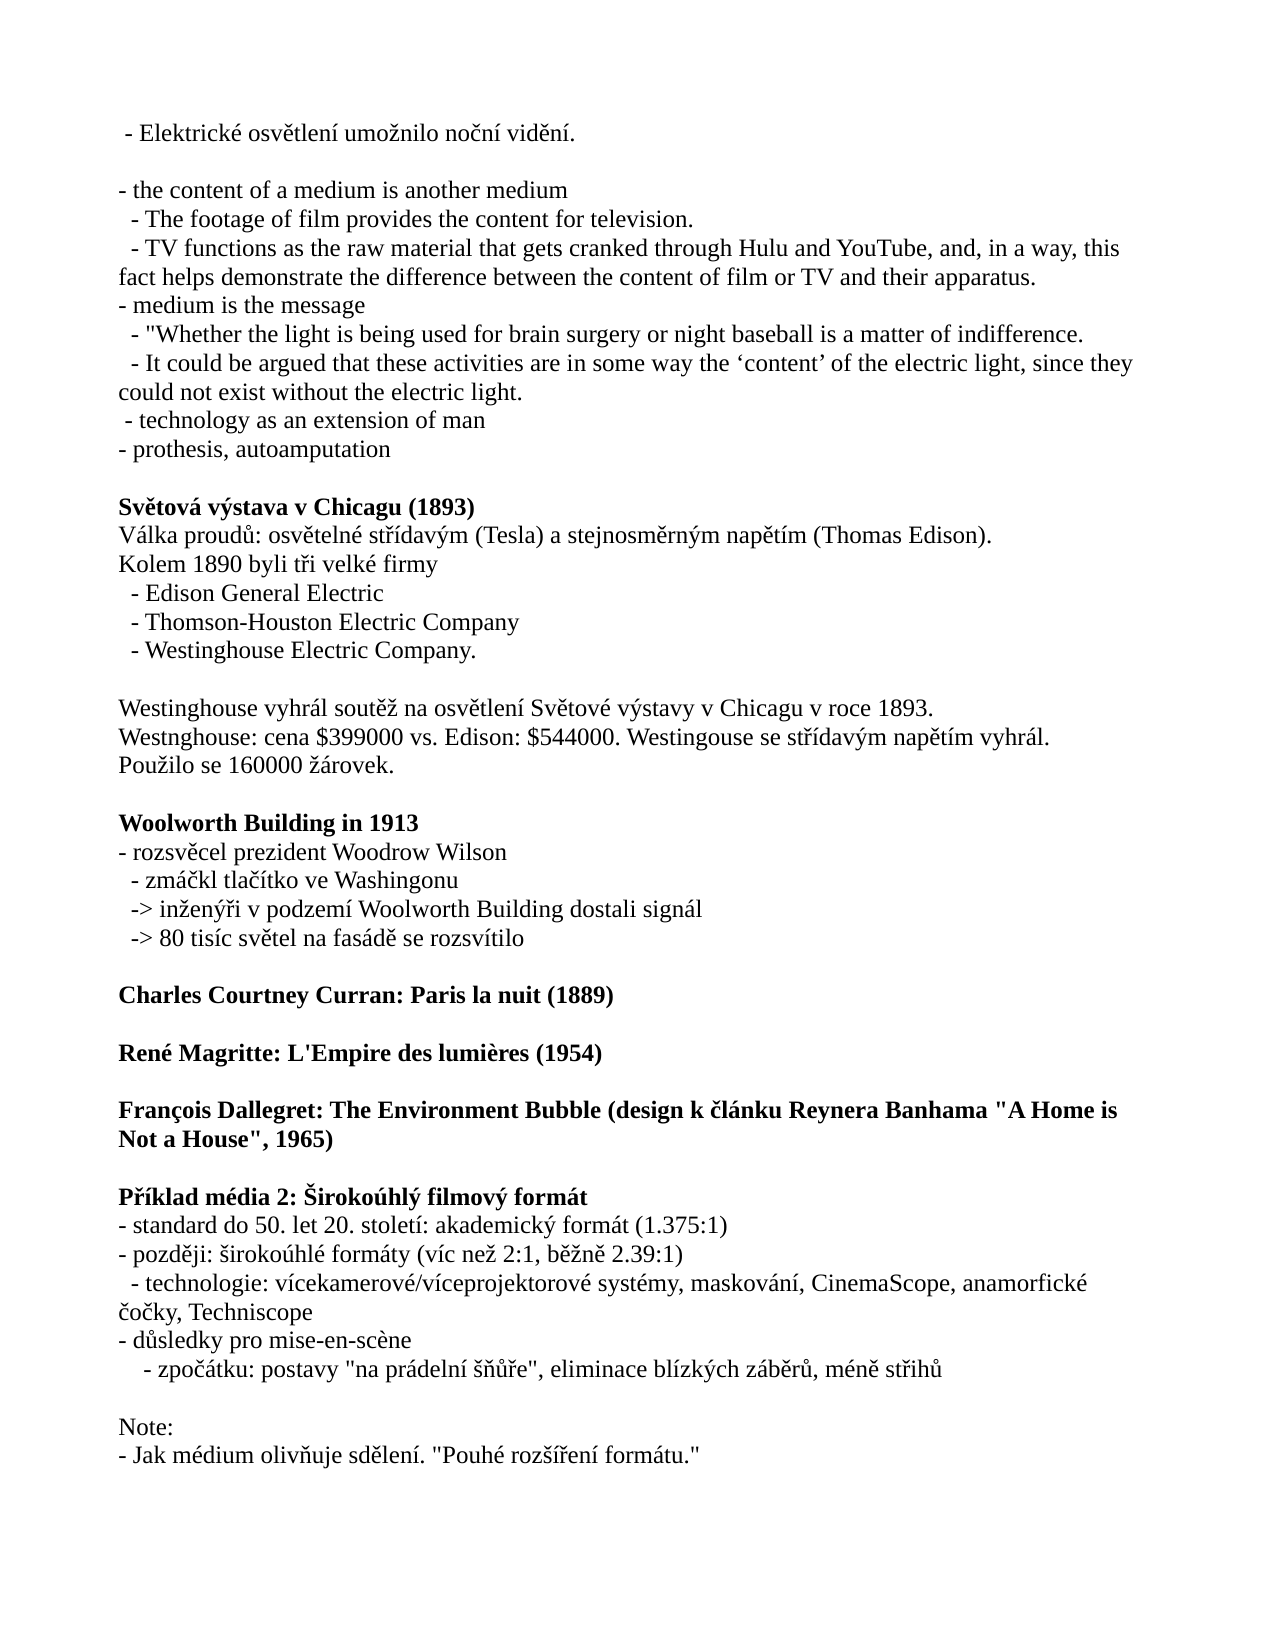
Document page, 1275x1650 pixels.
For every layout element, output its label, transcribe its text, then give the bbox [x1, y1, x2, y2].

text - prothesis, autoamputation [118, 434, 1157, 463]
text - standard do 50. let 20. století: akademický formát (1.375:1) [118, 1211, 1157, 1239]
text - "Whether the light is being used for brain surgery or night baseball is a matter of indifference. [118, 319, 1157, 348]
text François Dallegret: The Environment Bubble (design k článku Reynera Banhama "A Home is Not a House", 1965) [118, 1096, 1157, 1153]
text Válka proudů: osvětelné střídavým (Tesla) a stejnosměrným napětím (Thomas Edison). [118, 521, 1157, 549]
text - Thomson-Houston Electric Company [118, 607, 1157, 636]
text -> 80 tisíc světel na fasádě se rozsvítilo [118, 923, 1157, 952]
text Woolworth Building in 1913 [118, 808, 1157, 837]
text - the content of a medium is another medium [118, 176, 1157, 204]
text Charles Courtney Curran: Paris la nuit (1889) [118, 981, 1157, 1009]
text - zmáčkl tlačítko ve Washingonu [118, 866, 1157, 894]
text - technology as an extension of man [118, 406, 1157, 434]
text Westinghouse vyhrál soutěž na osvětlení Světové výstavy v Chicagu v roce 1893. [118, 693, 1157, 722]
text Note: [118, 1412, 1157, 1441]
text René Magritte: L'Empire des lumières (1954) [118, 1038, 1157, 1067]
text - důsledky pro mise-en-scène [118, 1326, 1157, 1354]
text - zpočátku: postavy "na prádelní šňůře", eliminace blízkých záběrů, méně střihů [118, 1354, 1157, 1383]
text - Elektrické osvětlení umožnilo noční vidění. [118, 118, 1157, 147]
text - technologie: vícekamerové/víceprojektorové systémy, maskování, CinemaScope, anamorfické čočky, Techniscope [118, 1268, 1157, 1326]
text Kolem 1890 byli tři velké firmy [118, 549, 1157, 578]
text - The footage of film provides the content for television. [118, 204, 1157, 233]
text - Edison General Electric [118, 578, 1157, 607]
text - It could be argued that these activities are in some way the ‘content’ of the electric light, since they could not exist without the electric light. [118, 348, 1157, 406]
text Westnghouse: cena $399000 vs. Edison: $544000. Westingouse se střídavým napětím vyhrál. [118, 722, 1157, 751]
text Světová výstava v Chicagu (1893) [118, 492, 1157, 521]
text - medium is the message [118, 291, 1157, 319]
text - Jak médium olivňuje sdělení. "Pouhé rozšíření formátu." [118, 1441, 1157, 1469]
text - rozsvěcel prezident Woodrow Wilson [118, 837, 1157, 866]
text - TV functions as the raw material that gets cranked through Hulu and YouTube, and, in a way, this fact helps demonstrate the difference between the content of film or TV and their apparatus. [118, 233, 1157, 291]
text -> inženýři v podzemí Woolworth Building dostali signál [118, 894, 1157, 923]
text - Westinghouse Electric Company. [118, 636, 1157, 664]
text Použilo se 160000 žárovek. [118, 751, 1157, 779]
text - později: širokoúhlé formáty (víc než 2:1, běžně 2.39:1) [118, 1239, 1157, 1268]
text Příklad média 2: Širokoúhlý filmový formát [118, 1182, 1157, 1211]
